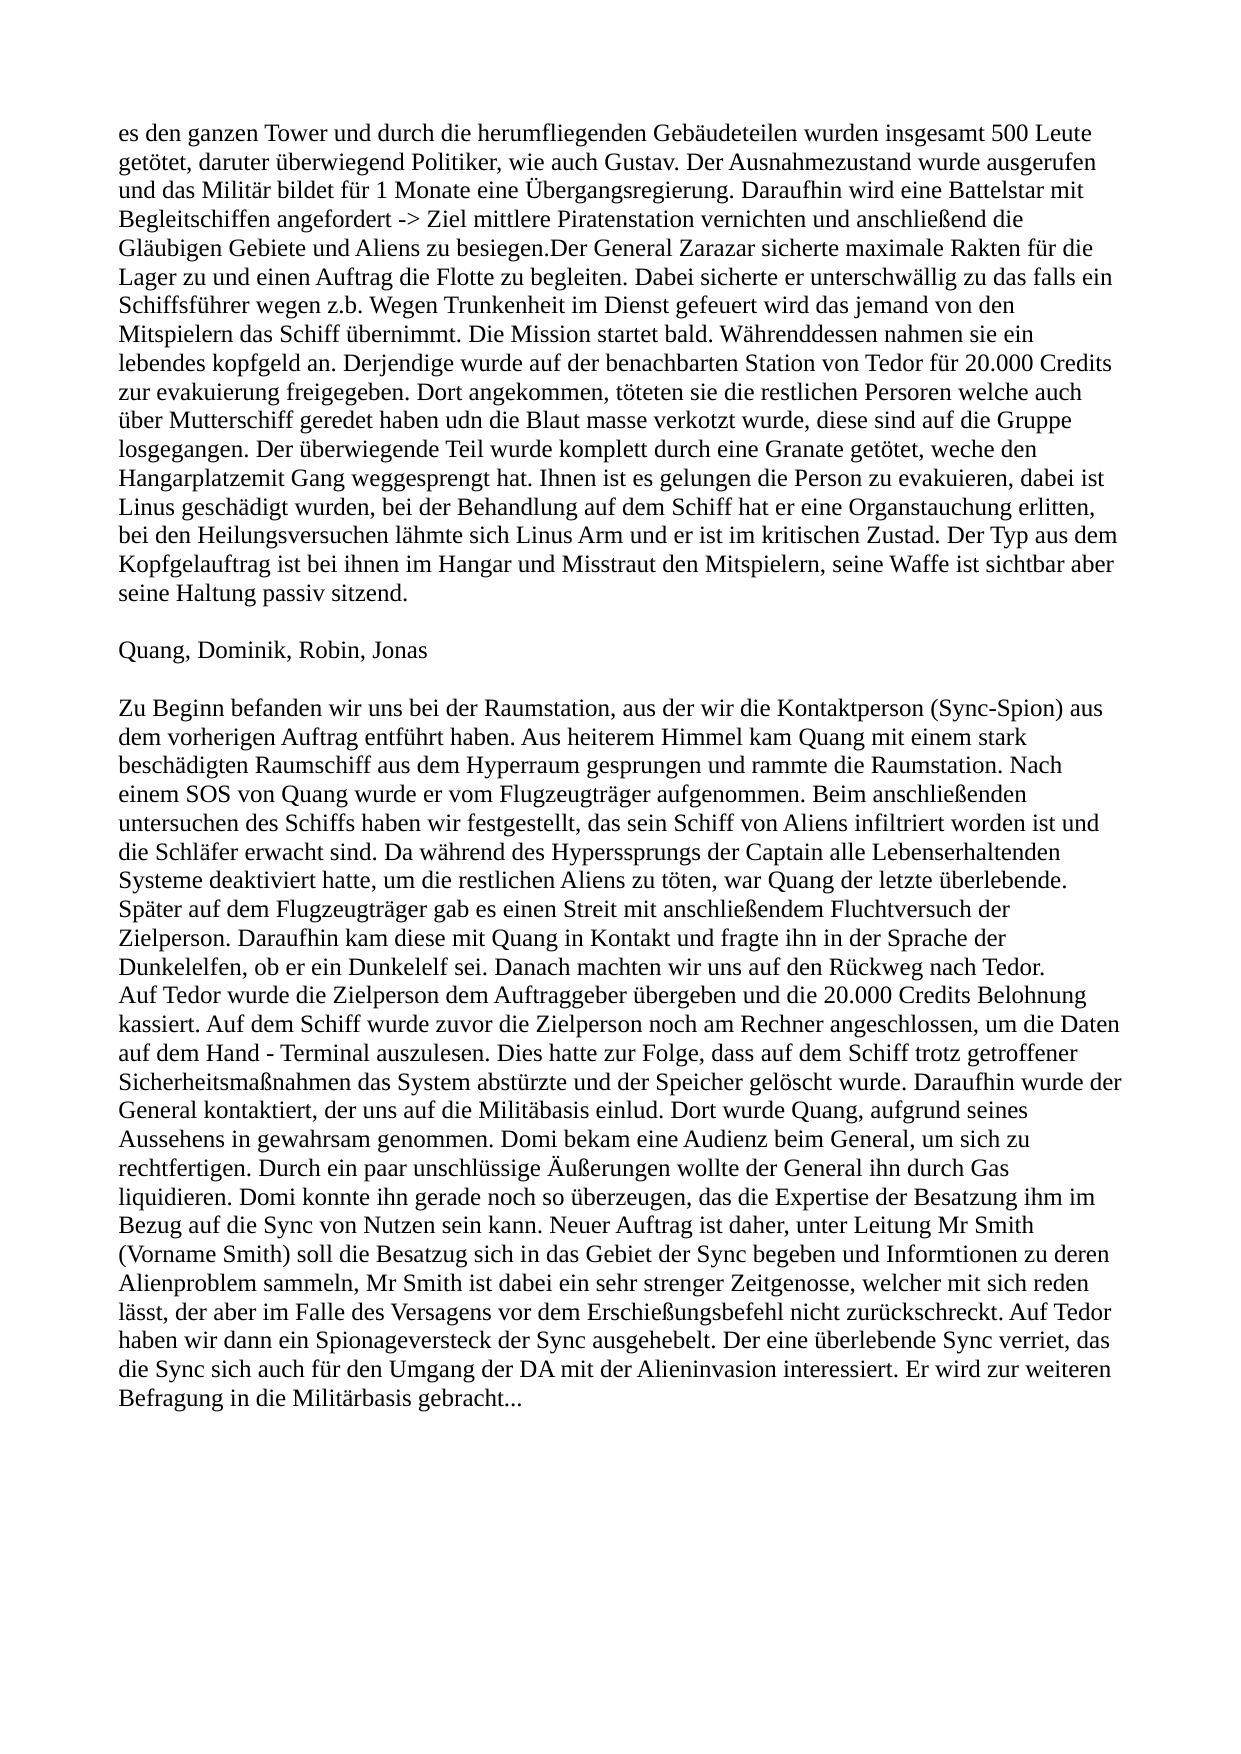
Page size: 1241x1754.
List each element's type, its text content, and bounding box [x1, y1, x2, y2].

text Auf Tedor wurde die Zielperson dem Auftraggeber übergeben und die 20.000 Credits Belohnung kassiert. Auf dem Schiff wurde zuvor die Zielperson noch am Rechner angeschlossen, um die Daten auf dem Hand - Terminal auszulesen. Dies hatte zur Folge, dass auf dem Schiff trotz getroffener Sicherheitsmaßnahmen das System abstürzte und der Speicher gelöscht wurde. Daraufhin wurde der General kontaktiert, der uns auf die Militäbasis einlud. Dort wurde Quang, aufgrund seines Aussehens in gewahrsam genommen. Domi bekam eine Audienz beim General, um sich zu rechtfertigen. Durch ein paar unschlüssige Äußerungen wollte der General ihn durch Gas liquidieren. Domi konnte ihn gerade noch so überzeugen, das die Expertise der Besatzung ihm im Bezug auf die Sync von Nutzen sein kann. Neuer Auftrag ist daher, unter Leitung Mr Smith (Vorname Smith) soll die Besatzug sich in das Gebiet der Sync begeben und Informtionen zu deren Alienproblem sammeln, Mr Smith ist dabei ein sehr strenger Zeitgenosse, welcher mit sich reden lässt, der aber im Falle des Versagens vor dem Erschießungsbefehl nicht zurückschreckt. Auf Tedor haben wir dann ein Spionageversteck der Sync ausgehebelt. Der eine überlebende Sync verriet, das die Sync sich auch für den Umgang der DA mit der Alieninvasion interessiert. Er wird zur weiteren Befragung in die Militärbasis gebracht... [118, 981, 1122, 1412]
text Zu Beginn befanden wir uns bei der Raumstation, aus der wir die Kontaktperson (Sync-Spion) aus dem vorherigen Auftrag entführt haben. Aus heiterem Himmel kam Quang mit einem stark beschädigten Raumschiff aus dem Hyperraum gesprungen und rammte die Raumstation. Nach einem SOS von Quang wurde er vom Flugzeugträger aufgenommen. Beim anschließenden untersuchen des Schiffs haben wir festgestellt, das sein Schiff von Aliens infiltriert worden ist und die Schläfer erwacht sind. Da während des Hyperssprungs der Captain alle Lebenserhaltenden Systeme deaktiviert hatte, um die restlichen Aliens zu töten, war Quang der letzte überlebende. Später auf dem Flugzeugträger gab es einen Streit mit anschließendem Fluchtversuch der Zielperson. Daraufhin kam diese mit Quang in Kontakt und fragte ihn in der Sprache der Dunkelelfen, ob er ein Dunkelelf sei. Danach machten wir uns auf den Rückweg nach Tedor. [118, 693, 1122, 981]
text Quang, Dominik, Robin, Jonas [118, 636, 1122, 664]
text es den ganzen Tower und durch die herumfliegenden Gebäudeteilen wurden insgesamt 500 Leute getötet, daruter überwiegend Politiker, wie auch Gustav. Der Ausnahmezustand wurde ausgerufen und das Militär bildet für 1 Monate eine Übergangsregierung. Daraufhin wird eine Battelstar mit Begleitschiffen angefordert -> Ziel mittlere Piratenstation vernichten und anschließend die Gläubigen Gebiete und Aliens zu besiegen.Der General Zarazar sicherte maximale Rakten für die Lager zu und einen Auftrag die Flotte zu begleiten. Dabei sicherte er unterschwällig zu das falls ein Schiffsführer wegen z.b. Wegen Trunkenheit im Dienst gefeuert wird das jemand von den Mitspielern das Schiff übernimmt. Die Mission startet bald. Währenddessen nahmen sie ein lebendes kopfgeld an. Derjendige wurde auf der benachbarten Station von Tedor für 20.000 Credits zur evakuierung freigegeben. Dort angekommen, töteten sie die restlichen Persoren welche auch über Mutterschiff geredet haben udn die Blaut masse verkotzt wurde, diese sind auf die Gruppe losgegangen. Der überwiegende Teil wurde komplett durch eine Granate getötet, weche den Hangarplatzemit Gang weggesprengt hat. Ihnen ist es gelungen die Person zu evakuieren, dabei ist Linus geschädigt wurden, bei der Behandlung auf dem Schiff hat er eine Organstauchung erlitten, bei den Heilungsversuchen lähmte sich Linus Arm und er ist im kritischen Zustad. Der Typ aus dem Kopfgelauftrag ist bei ihnen im Hangar und Misstraut den Mitspielern, seine Waffe ist sichtbar aber seine Haltung passiv sitzend. [118, 118, 1122, 607]
